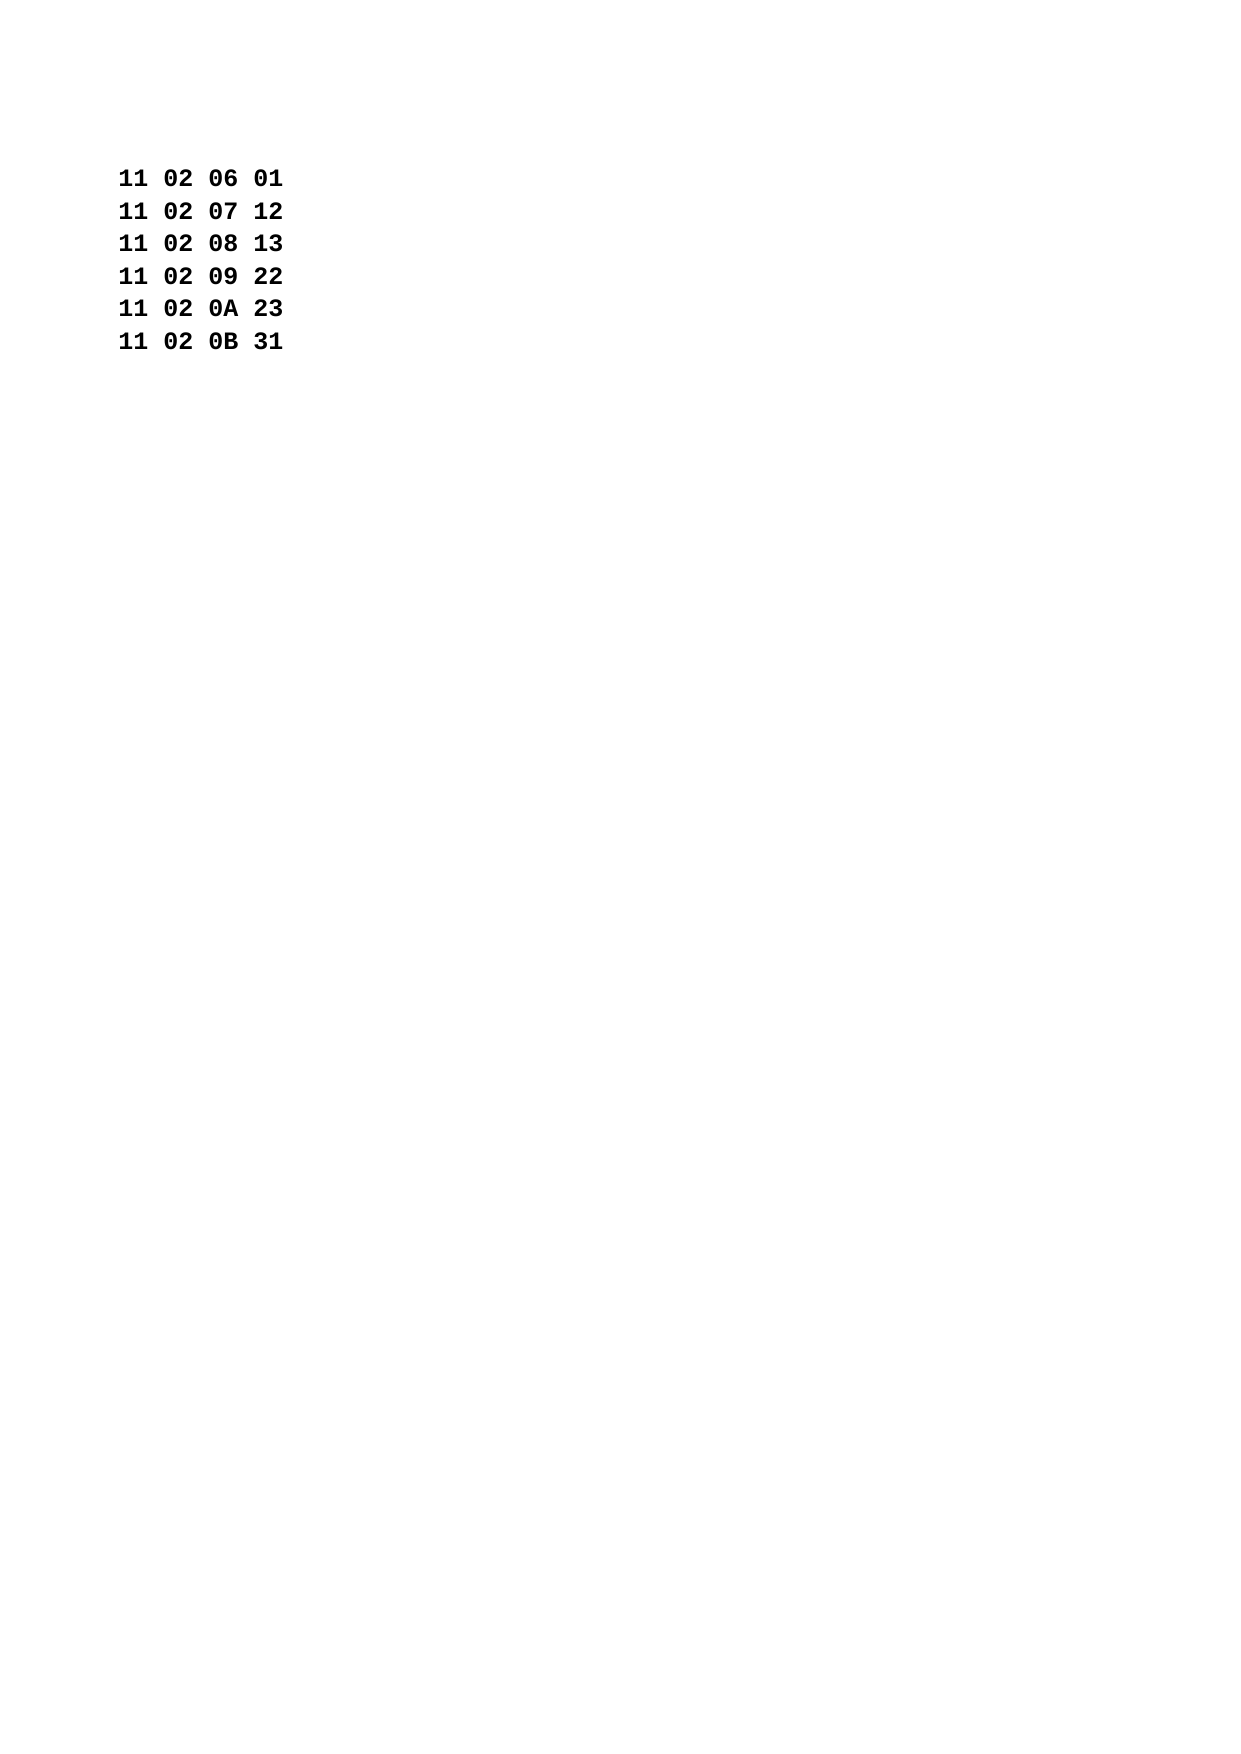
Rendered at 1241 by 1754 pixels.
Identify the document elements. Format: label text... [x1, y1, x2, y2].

text 11 02 06 01 [118, 166, 1122, 194]
text 11 02 0B 31 [118, 328, 1122, 357]
text 11 02 0A 23 [118, 296, 1122, 324]
text 11 02 09 22 [118, 263, 1122, 292]
text 11 02 08 13 [118, 231, 1122, 259]
text 11 02 07 12 [118, 198, 1122, 227]
